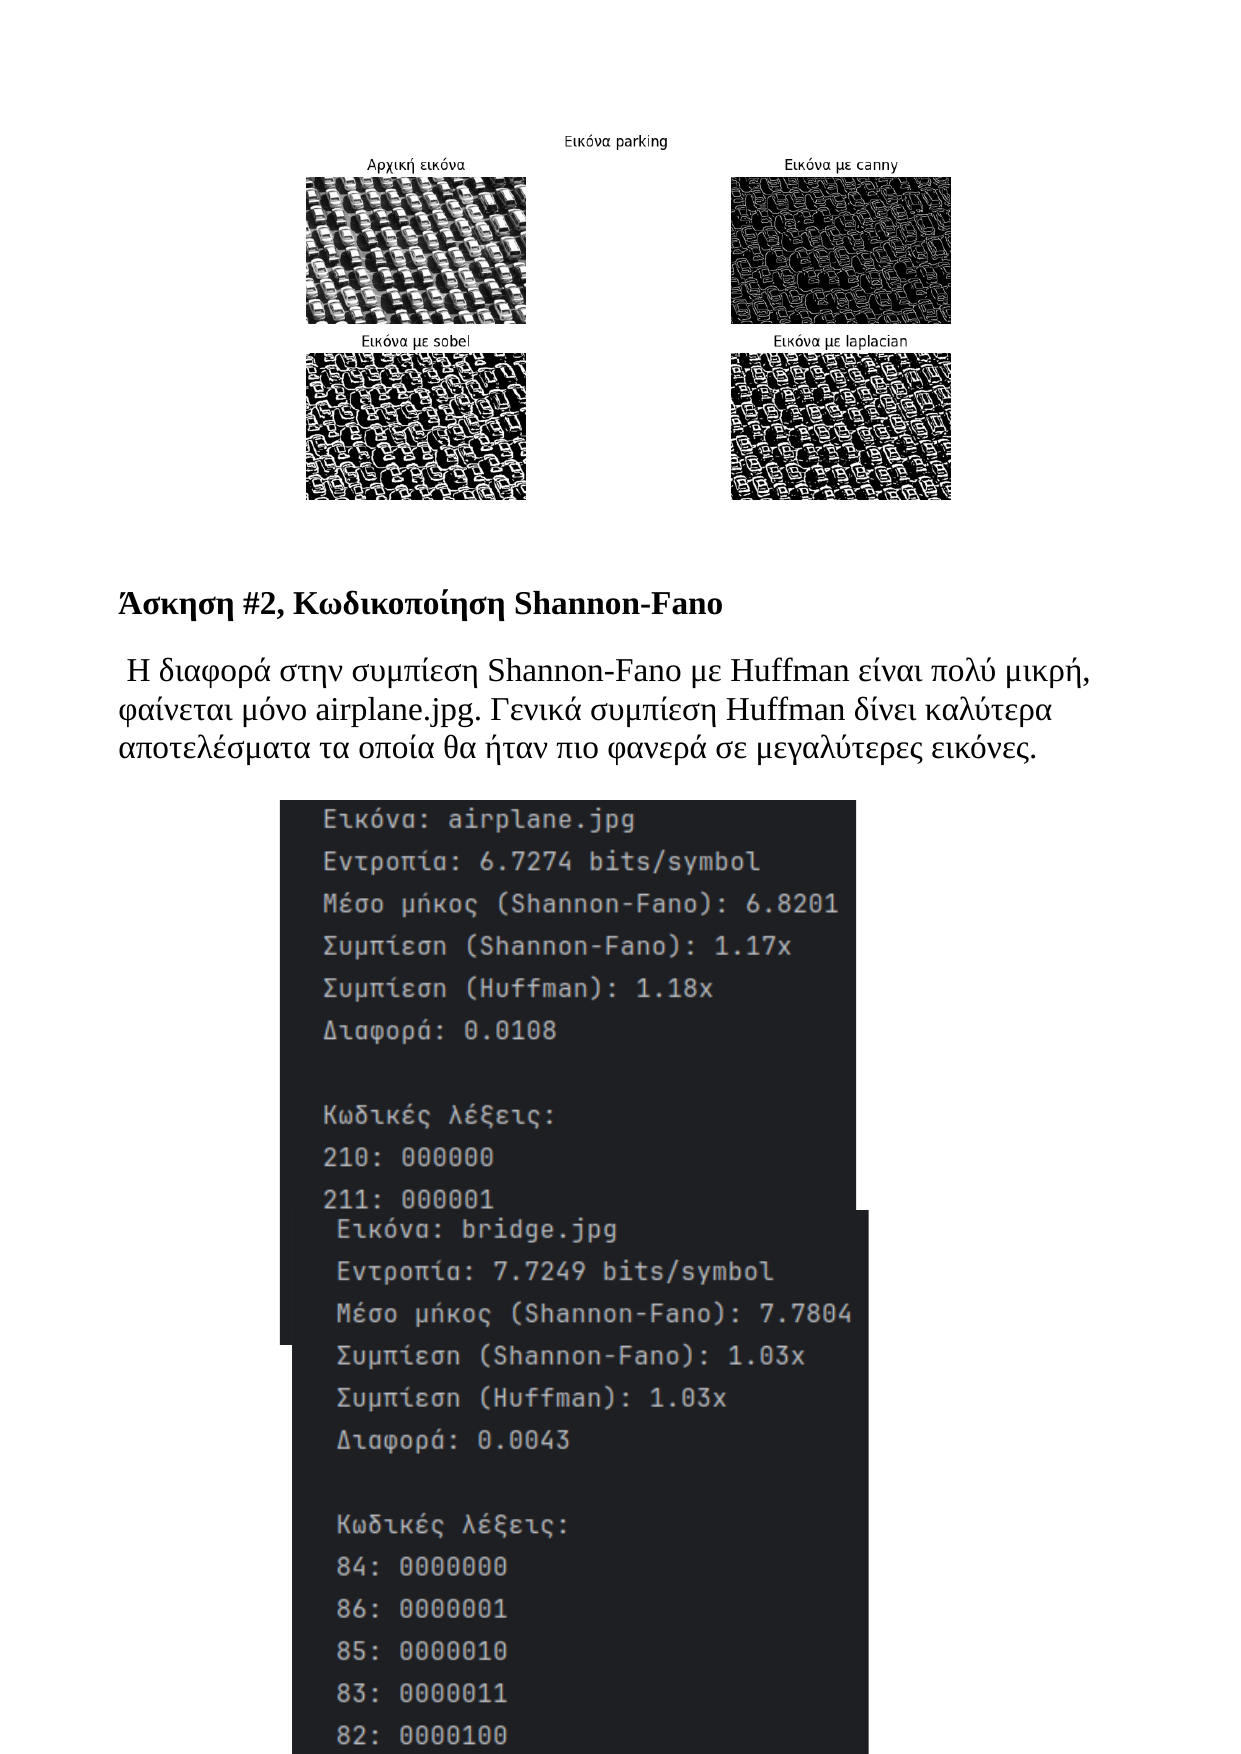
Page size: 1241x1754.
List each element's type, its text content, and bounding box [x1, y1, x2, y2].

text Άσκηση #2, Κωδικοποίηση Shannon-Fano [118, 583, 1122, 622]
picture [279, 800, 869, 1754]
text Η διαφορά στην συμπίεση Shannon-Fano με Huffman είναι πολύ μικρή, φαίνεται μόνο airplane.jpg. Γενικά συμπίεση Huffman δίνει καλύτερα αποτελέσματα τα οποία θα ήταν πιο φανερά σε μεγαλύτερες εικόνες. [118, 651, 1122, 766]
picture [113, 126, 1118, 546]
